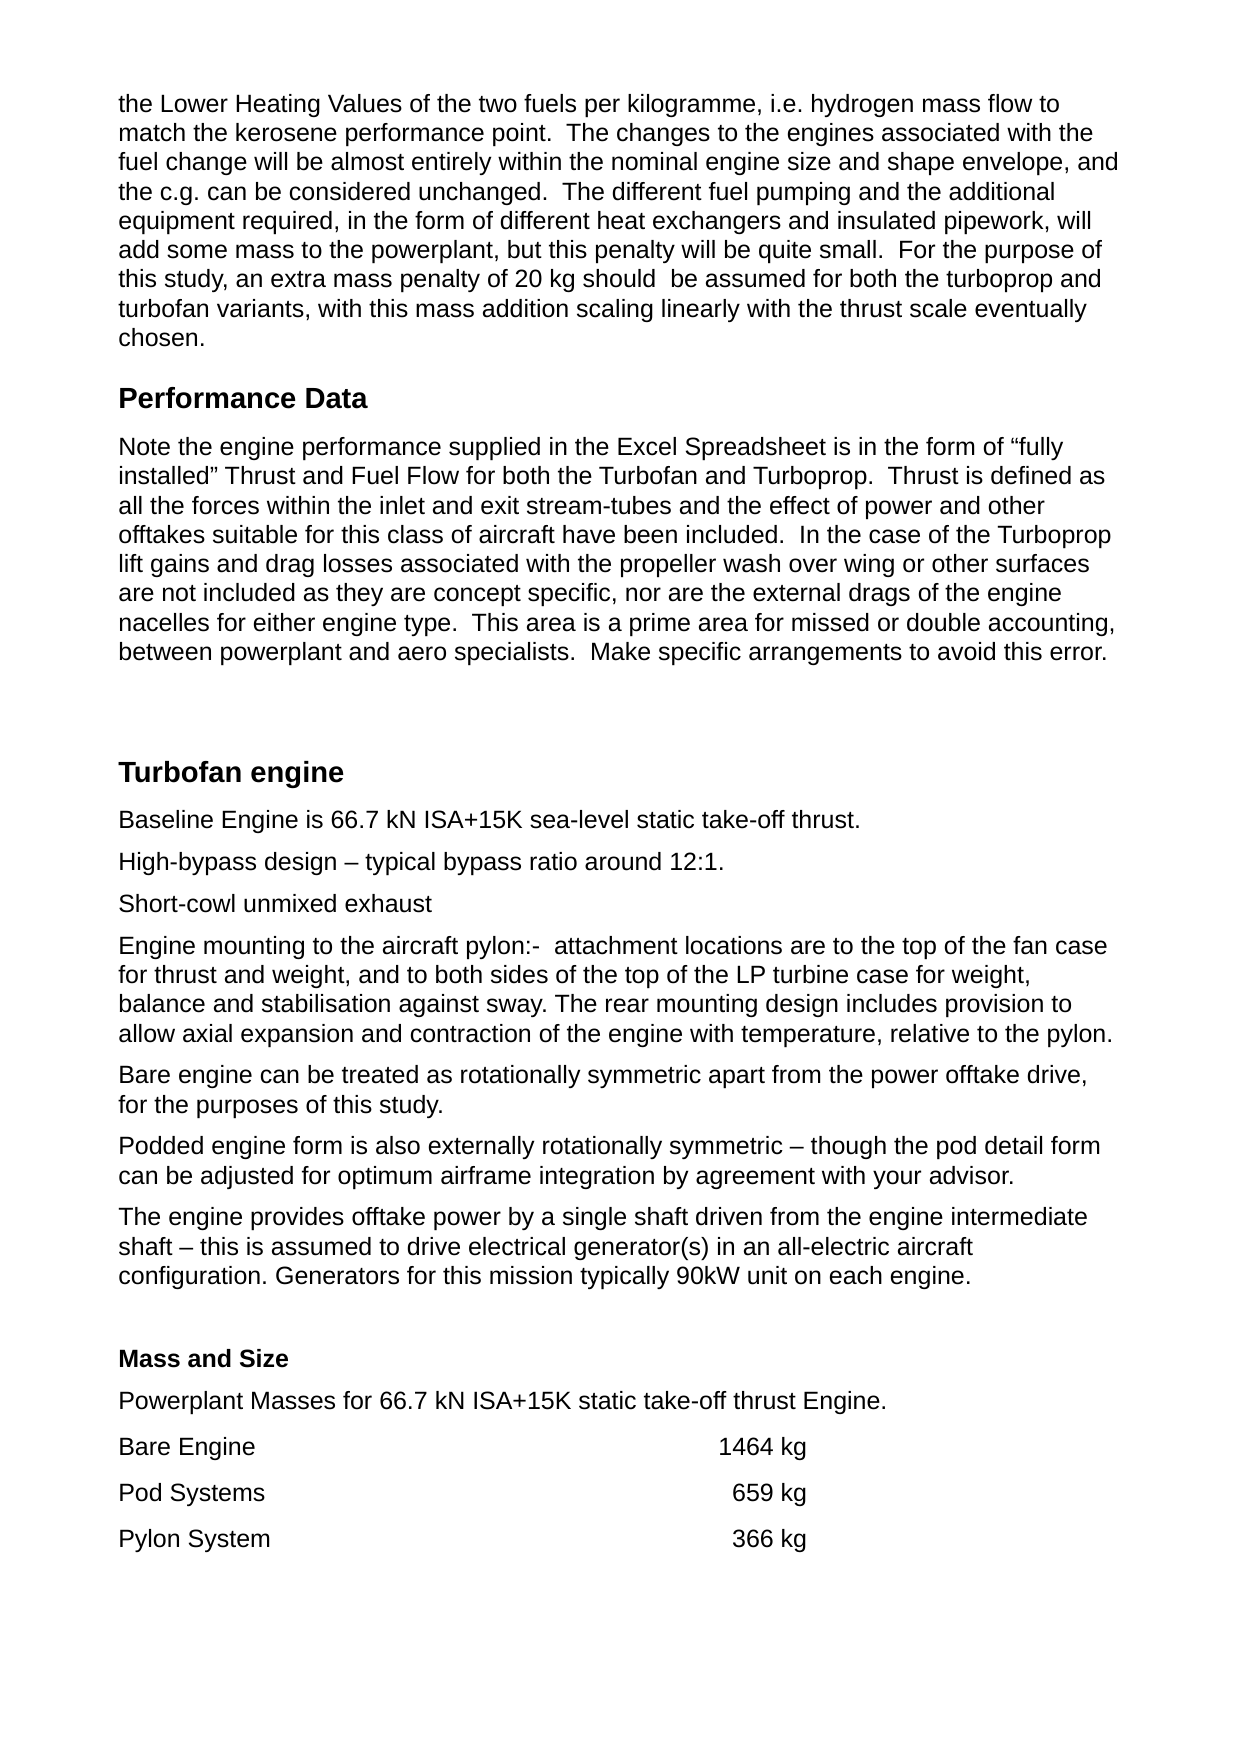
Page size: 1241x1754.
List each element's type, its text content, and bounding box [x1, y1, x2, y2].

text Pod Systems 659 kg [118, 1478, 1122, 1507]
text Note the engine performance supplied in the Excel Spreadsheet is in the form of “fully installed” Thrust and Fuel Flow for both the Turbofan and Turboprop. Thrust is defined as all the forces within the inlet and exit stream-tubes and the effect of power and other offtakes suitable for this class of aircraft have been included. In the case of the Turboprop lift gains and drag losses associated with the propeller wash over wing or other surfaces are not included as they are concept specific, nor are the external drags of the engine nacelles for either engine type. This area is a prime area for missed or double accounting, between powerplant and aero specialists. Make specific arrangements to avoid this error. [118, 432, 1122, 666]
text Bare Engine 1464 kg [118, 1432, 1122, 1461]
text Bare engine can be treated as rotationally symmetric apart from the power offtake drive, for the purposes of this study. [118, 1060, 1122, 1118]
text High-bypass design – typical bypass ratio around 12:1. [118, 847, 1122, 876]
text Powerplant Masses for 66.7 kN ISA+15K static take-off thrust Engine. [118, 1386, 1122, 1415]
text Baseline Engine is 66.7 kN ISA+15K sea-level static take-off thrust. [118, 805, 1122, 834]
text The engine provides offtake power by a single shaft driven from the engine intermediate shaft – this is assumed to drive electrical generator(s) in an all-electric aircraft configuration. Generators for this mission typically 90kW unit on each engine. [118, 1202, 1122, 1290]
text Turbofan engine [118, 754, 1122, 788]
text Engine mounting to the aircraft pylon:- attachment locations are to the top of the fan case for thrust and weight, and to both sides of the top of the LP turbine case for weight, balance and stabilisation against sway. The rear mounting design includes provision to allow axial expansion and contraction of the engine with temperature, relative to the pylon. [118, 931, 1122, 1047]
text Short-cowl unmixed exhaust [118, 889, 1122, 918]
text the Lower Heating Values of the two fuels per kilogramme, i.e. hydrogen mass flow to match the kerosene performance point. The changes to the engines associated with the fuel change will be almost entirely within the nominal engine size and shape envelope, and the c.g. can be considered unchanged. The different fuel pumping and the additional equipment required, in the form of different heat exchangers and insulated pipework, will add some mass to the powerplant, but this penalty will be quite small. For the purpose of this study, an extra mass penalty of 20 kg should be assumed for both the turboprop and turbofan variants, with this mass addition scaling linearly with the thrust scale eventually chosen. [118, 89, 1122, 352]
text Pylon System 366 kg [118, 1524, 1122, 1553]
text Mass and Size [118, 1344, 1122, 1373]
text Podded engine form is also externally rotationally symmetric – though the pod detail form can be adjusted for optimum airframe integration by agreement with your advisor. [118, 1131, 1122, 1189]
text Performance Data [118, 381, 1122, 415]
